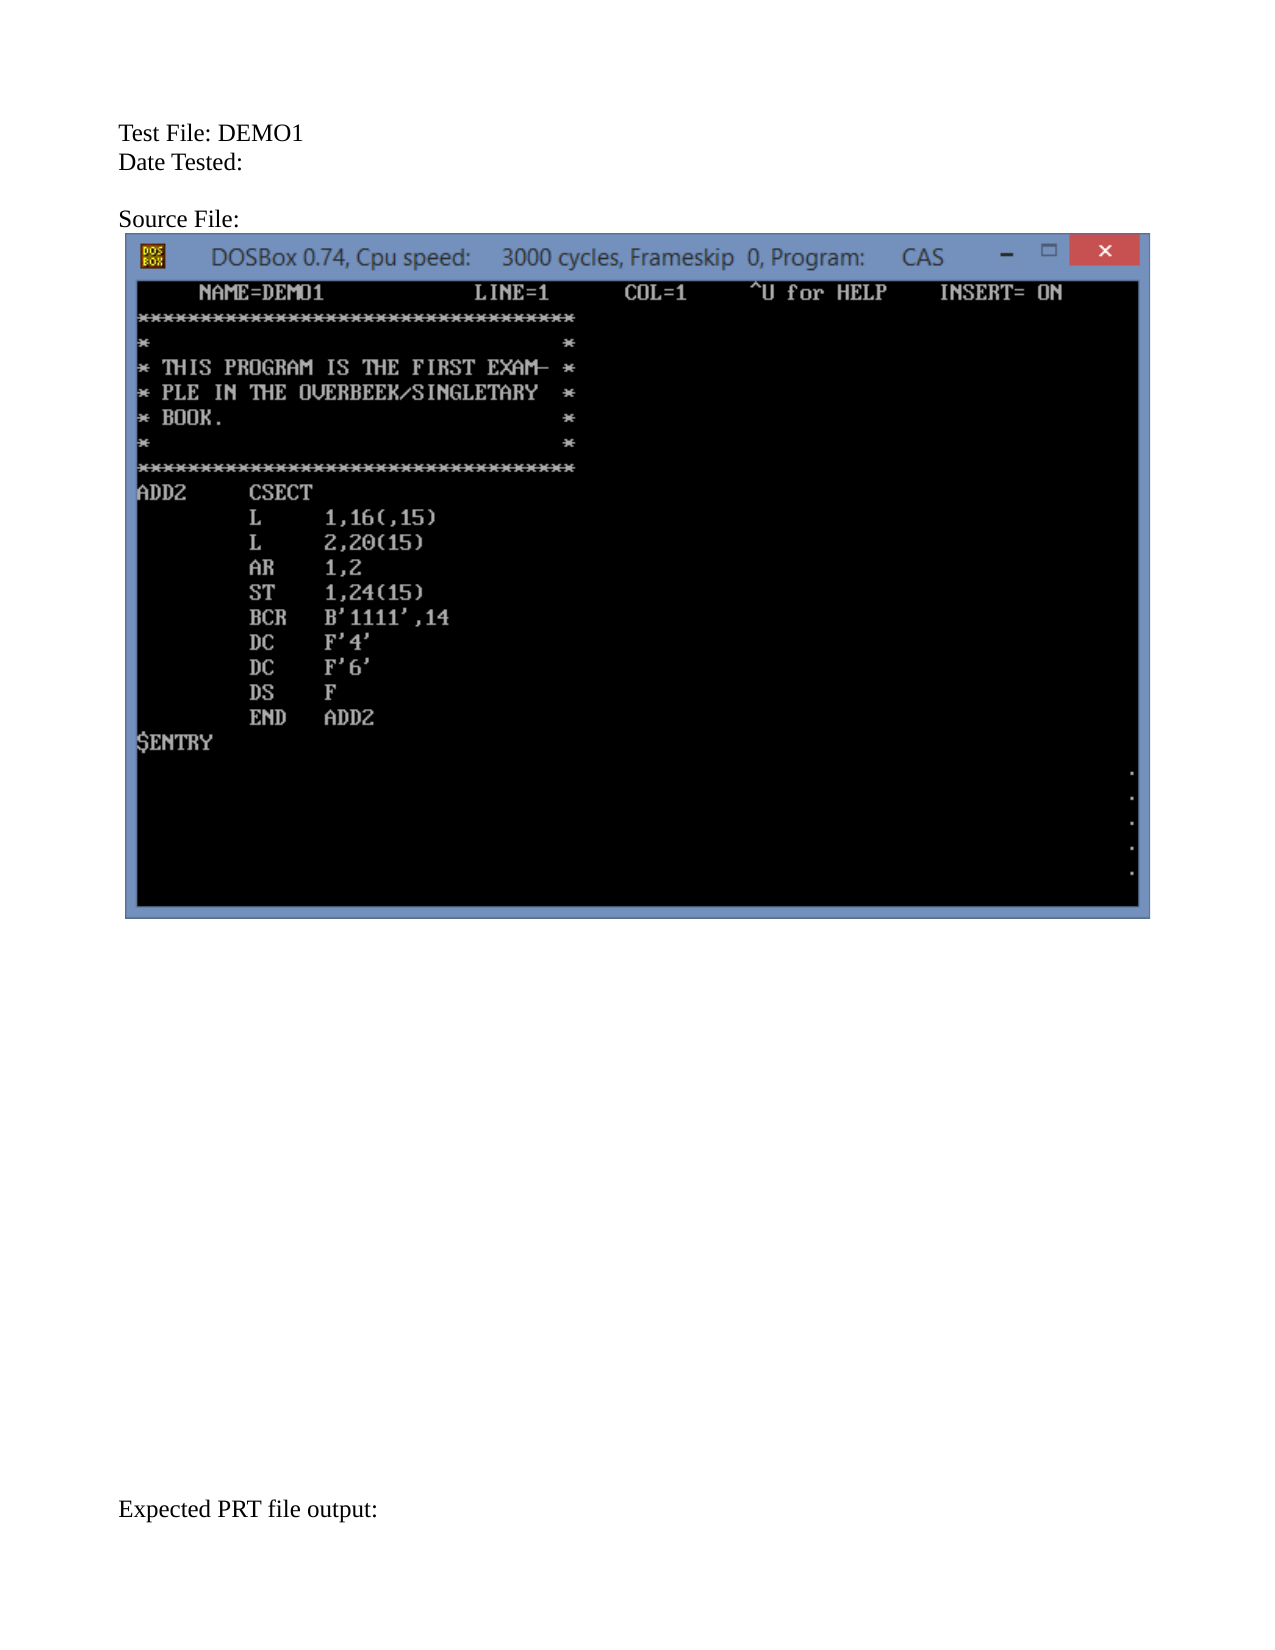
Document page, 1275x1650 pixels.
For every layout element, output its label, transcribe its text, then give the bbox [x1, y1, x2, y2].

text Test File: DEMO1 [118, 118, 1157, 147]
text Expected PRT file output: [118, 1494, 1157, 1523]
text Date Tested: [118, 147, 1157, 176]
picture [125, 233, 1150, 919]
text Source File: [118, 204, 1157, 233]
